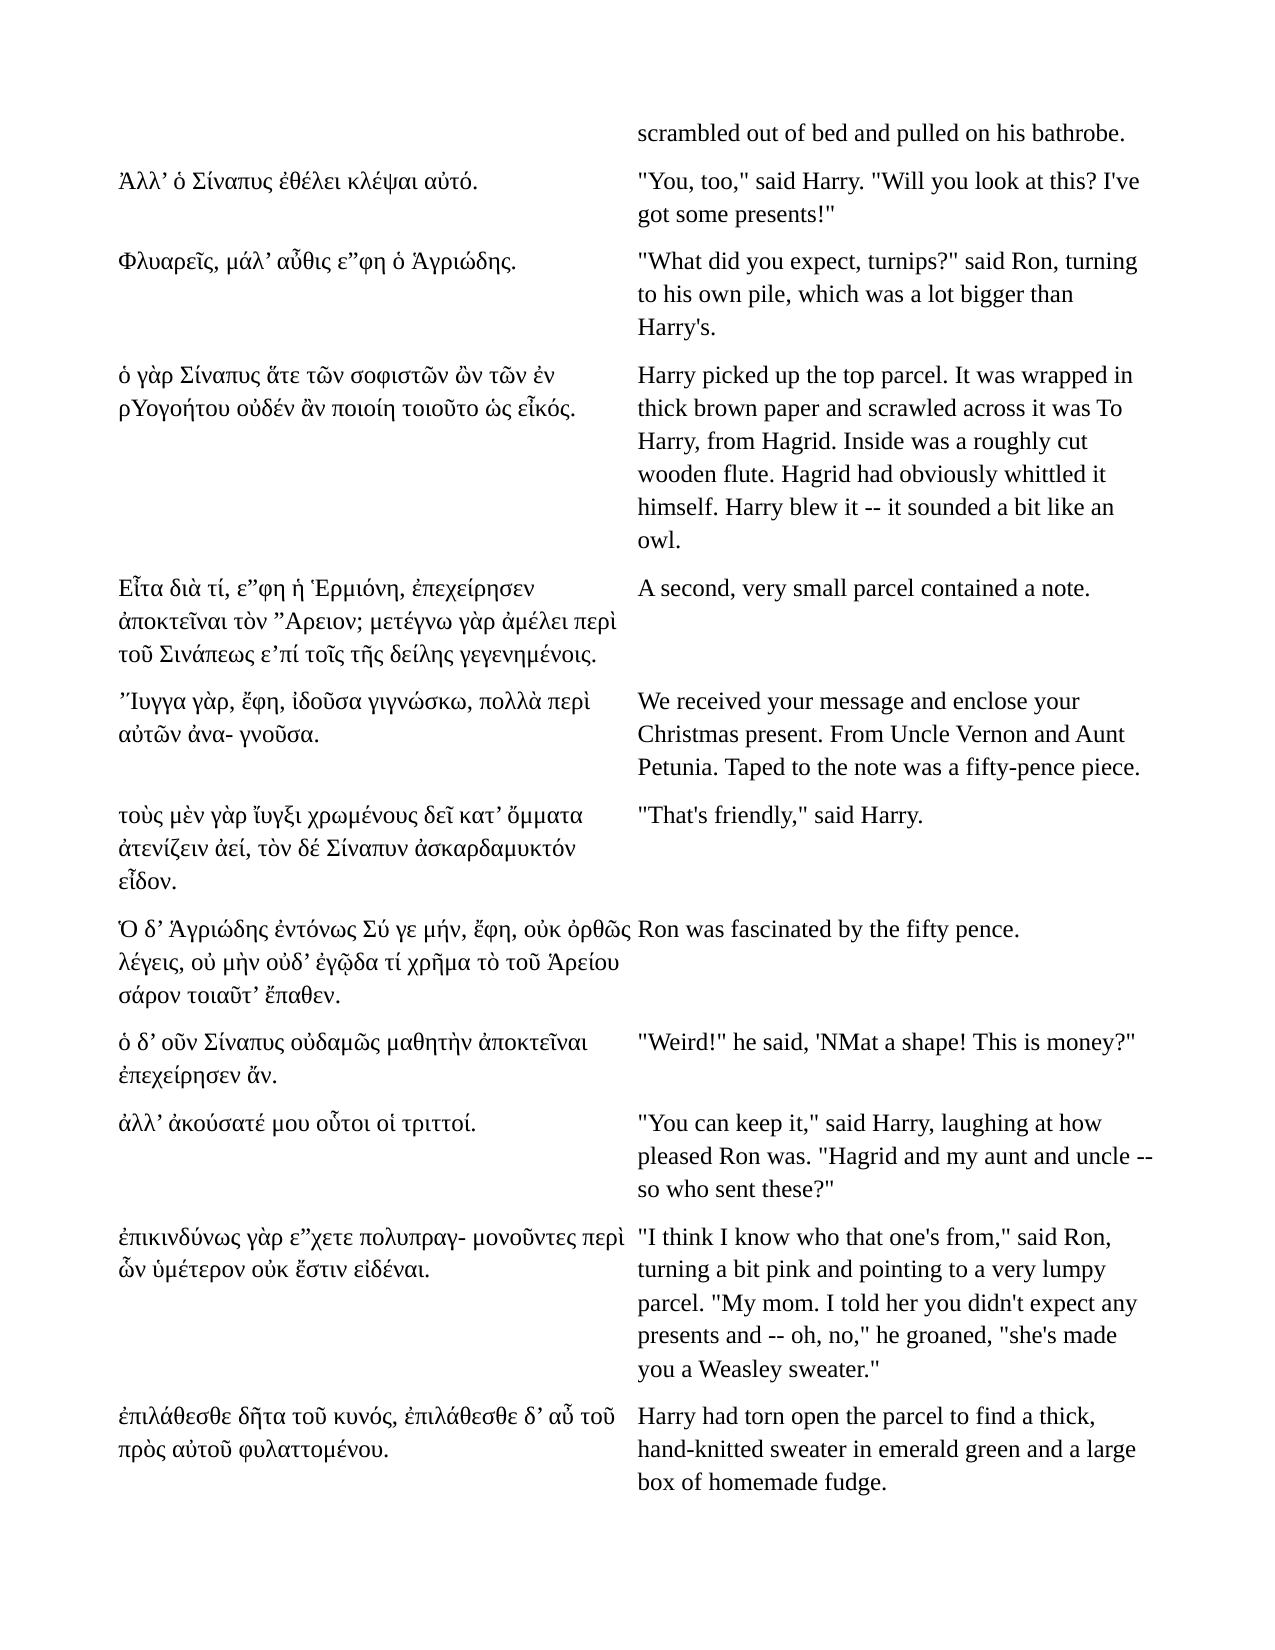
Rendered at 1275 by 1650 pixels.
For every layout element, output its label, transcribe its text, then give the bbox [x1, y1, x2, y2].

table_cell Εἶτα διὰ τί, ε”φη ἡ Ἑρμιόνη, ἐπεχείρησεν ἀποκτεῖναι τὸν ”Αρειον; μετέγνω γὰρ ἀμέλει περὶ τοῦ Σινάπεως ε’πί τοῖς τῆς δείλης γεγενημένοις. [118, 573, 637, 686]
table_cell "That's friendly," said Harry. [638, 800, 1157, 914]
table_cell "You, too," said Harry. "Will you look at this? I've got some presents!" [638, 166, 1157, 246]
table_cell ὁ γὰρ Σίναπυς ἅτε τῶν σοφιστῶν ὢν τῶν ἐν ρΥογοήτου οὐδέν ἂν ποιοίη τοιοῦτο ὡς εἶκός. [118, 360, 637, 573]
table_cell Ron was fascinated by the fifty pence. [638, 914, 1157, 1027]
table_cell "What did you expect, turnips?" said Ron, turning to his own pile, which was a lot bigger than Harry's. [638, 246, 1157, 360]
table_cell Ὁ δ’ Ἁγριώδης ἐντόνως Σύ γε μήν, ἔφη, οὐκ ὀρθῶς λέγεις, οὐ μὴν οὐδ’ ἐγῷδα τί χρῆμα τὸ τοῦ Ἁρείου σάρον τοιαῦτ’ ἔπαθεν. [118, 914, 637, 1027]
table_cell "Weird!" he said, 'NMat a shape! This is money?" [638, 1027, 1157, 1108]
table_cell "You can keep it," said Harry, laughing at how pleased Ron was. "Hagrid and my aunt and uncle -- so who sent these?" [638, 1108, 1157, 1222]
table_cell A second, very small parcel contained a note. [638, 573, 1157, 686]
table_cell ἐπιλάθεσθε δῆτα τοῦ κυνός, ἐπιλάθεσθε δ’ αὖ τοῦ πρὸς αὐτοῦ φυλαττομένου. [118, 1401, 637, 1515]
table_cell τοὺς μὲν γὰρ ἴυγξι χρωμένους δεῖ κατ’ ὄμματα ἀτενίζειν ἀεί, τὸν δέ Σίναπυν ἀσκαρδαμυκτόν εἶδον. [118, 800, 637, 914]
table_cell scrambled out of bed and pulled on his bathrobe. [638, 118, 1157, 166]
table_cell ’Ίυγγα γὰρ, ἔφη, ἰδοῦσα γιγνώσκω, πολλὰ περὶ αὐτῶν ἀνα- γνοῦσα. [118, 686, 637, 800]
table_cell [118, 118, 637, 166]
table_cell Harry picked up the top parcel. It was wrapped in thick brown paper and scrawled across it was To Harry, from Hagrid. Inside was a roughly cut wooden flute. Hagrid had obviously whittled it himself. Harry blew it -- it sounded a bit like an owl. [638, 360, 1157, 573]
table_cell "I think I know who that one's from," said Ron, turning a bit pink and pointing to a very lumpy parcel. "My mom. I told her you didn't expect any presents and -- oh, no," he groaned, "she's made you a Weasley sweater." [638, 1222, 1157, 1401]
table_cell ἐπικινδύνως γὰρ ε”χετε πολυπραγ- μονοῦντες περὶ ὧν ὑμέτερον οὐκ ἔστιν εἰδέναι. [118, 1222, 637, 1401]
table_cell ὁ δ’ οῦν Σίναπυς οὐδαμῶς μαθητὴν ἀποκτεῖναι ἐπεχείρησεν ἄν. [118, 1027, 637, 1108]
table_cell ἀλλ’ ἀκούσατέ μου οὗτοι οἱ τριττοί. [118, 1108, 637, 1222]
table_cell Ἀλλ’ ὁ Σίναπυς ἐθέλει κλέψαι αὐτό. [118, 166, 637, 246]
table_cell Harry had torn open the parcel to find a thick, hand-knitted sweater in emerald green and a large box of homemade fudge. [638, 1401, 1157, 1515]
table_cell Φλυαρεῖς, μάλ’ αὖθις ε”φη ὁ Ἁγριώδης. [118, 246, 637, 360]
table_cell We received your message and enclose your Christmas present. From Uncle Vernon and Aunt Petunia. Taped to the note was a fifty-pence piece. [638, 686, 1157, 800]
